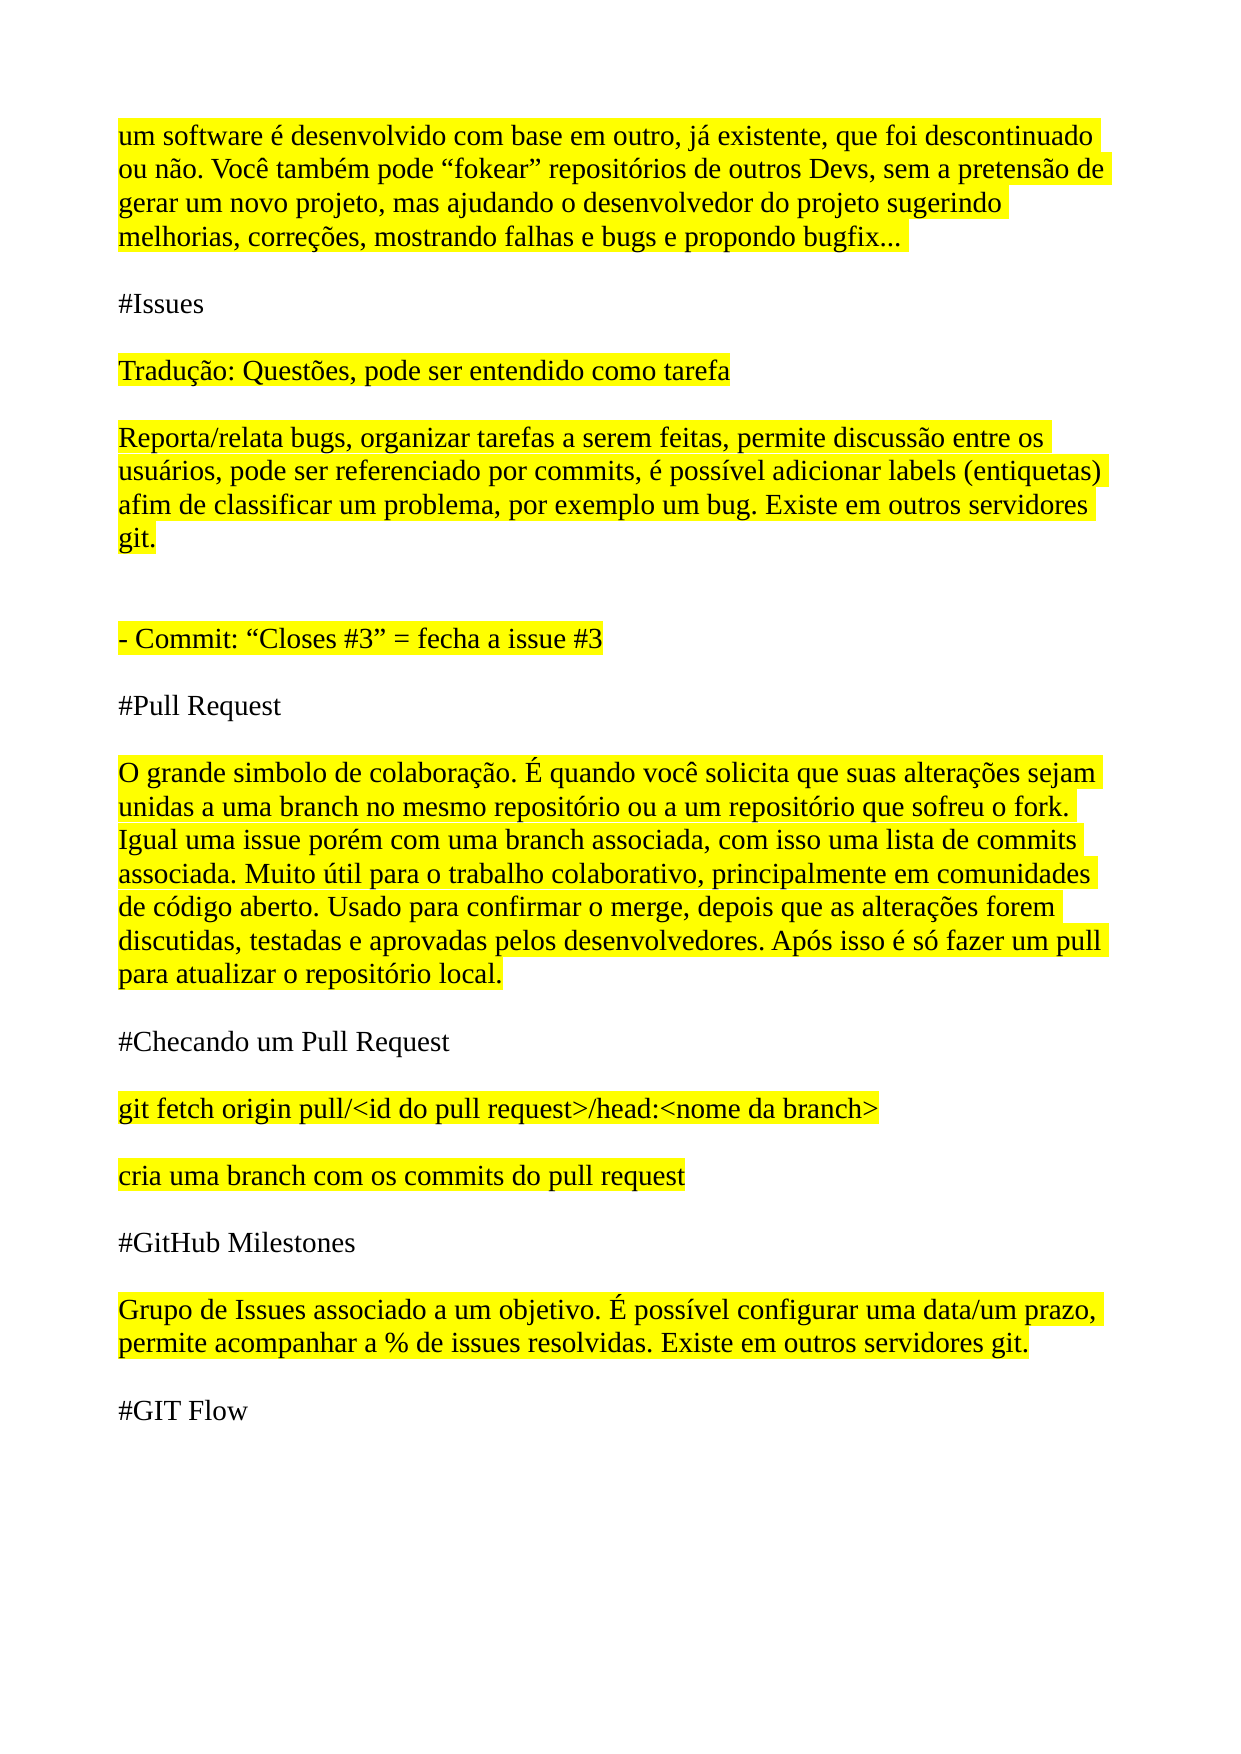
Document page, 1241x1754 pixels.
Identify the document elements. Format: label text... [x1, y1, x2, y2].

text Tradução: Questões, pode ser entendido como tarefa [118, 353, 1122, 386]
text um software é desenvolvido com base em outro, já existente, que foi descontinuado ou não. Você também pode “fokear” repositórios de outros Devs, sem a pretensão de gerar um novo projeto, mas ajudando o desenvolvedor do projeto sugerindo melhorias, correções, mostrando falhas e bugs e propondo bugfix... [118, 118, 1122, 252]
text cria uma branch com os commits do pull request [118, 1158, 1122, 1191]
text #Pull Request [118, 688, 1122, 722]
text #Checando um Pull Request [118, 1024, 1122, 1057]
text #Issues [118, 286, 1122, 319]
text #GIT Flow [118, 1393, 1122, 1426]
text - Commit: “Closes #3” = fecha a issue #3 [118, 621, 1122, 655]
text O grande simbolo de colaboração. É quando você solicita que suas alterações sejam unidas a uma branch no mesmo repositório ou a um repositório que sofreu o fork. Igual uma issue porém com uma branch associada, com isso uma lista de commits associada. Muito útil para o trabalho colaborativo, principalmente em comunidades de código aberto. Usado para confirmar o merge, depois que as alterações forem discutidas, testadas e aprovadas pelos desenvolvedores. Após isso é só fazer um pull para atualizar o repositório local. [118, 755, 1122, 990]
text Grupo de Issues associado a um objetivo. É possível configurar uma data/um prazo, permite acompanhar a % de issues resolvidas. Existe em outros servidores git. [118, 1292, 1122, 1359]
text Reporta/relata bugs, organizar tarefas a serem feitas, permite discussão entre os usuários, pode ser referenciado por commits, é possível adicionar labels (entiquetas) afim de classificar um problema, por exemplo um bug. Existe em outros servidores git. [118, 420, 1122, 554]
text #GitHub Milestones [118, 1225, 1122, 1258]
text git fetch origin pull/<id do pull request>/head:<nome da branch> [118, 1091, 1122, 1124]
